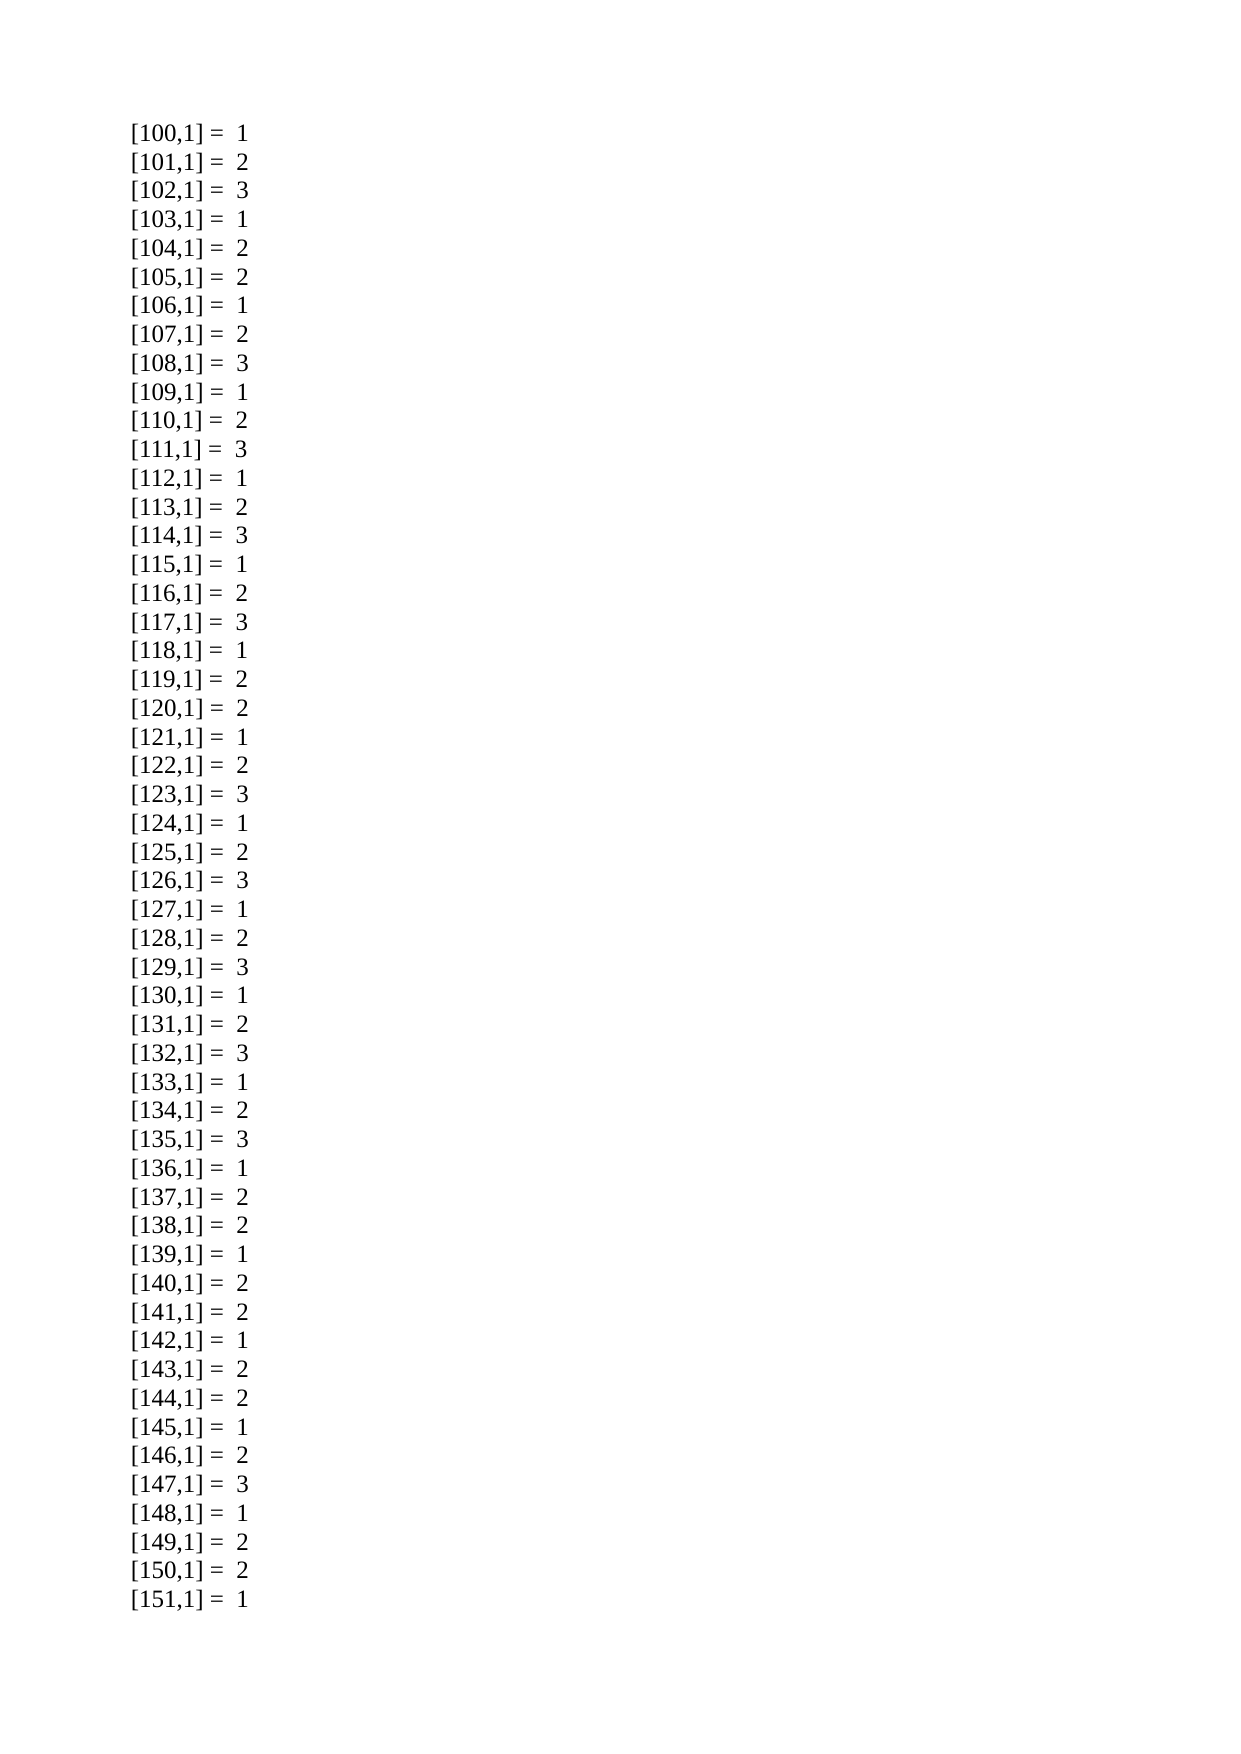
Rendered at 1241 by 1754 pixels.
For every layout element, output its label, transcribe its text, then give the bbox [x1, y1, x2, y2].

text [141,1] = 2 [118, 1297, 1122, 1326]
text [144,1] = 2 [118, 1383, 1122, 1412]
text [139,1] = 1 [118, 1239, 1122, 1268]
text [124,1] = 1 [118, 808, 1122, 837]
text [104,1] = 2 [118, 233, 1122, 262]
text [102,1] = 3 [118, 176, 1122, 204]
text [100,1] = 1 [118, 118, 1122, 147]
text [117,1] = 3 [118, 607, 1122, 636]
text [113,1] = 2 [118, 492, 1122, 521]
text [125,1] = 2 [118, 837, 1122, 866]
text [149,1] = 2 [118, 1527, 1122, 1556]
text [150,1] = 2 [118, 1556, 1122, 1584]
text [130,1] = 1 [118, 981, 1122, 1009]
text [146,1] = 2 [118, 1441, 1122, 1469]
text [114,1] = 3 [118, 521, 1122, 549]
text [110,1] = 2 [118, 406, 1122, 434]
text [143,1] = 2 [118, 1354, 1122, 1383]
text [103,1] = 1 [118, 204, 1122, 233]
text [122,1] = 2 [118, 751, 1122, 779]
text [135,1] = 3 [118, 1124, 1122, 1153]
text [142,1] = 1 [118, 1326, 1122, 1354]
text [147,1] = 3 [118, 1469, 1122, 1498]
text [137,1] = 2 [118, 1182, 1122, 1211]
text [109,1] = 1 [118, 377, 1122, 406]
text [128,1] = 2 [118, 923, 1122, 952]
text [115,1] = 1 [118, 549, 1122, 578]
text [151,1] = 1 [118, 1584, 1122, 1613]
text [136,1] = 1 [118, 1153, 1122, 1182]
text [129,1] = 3 [118, 952, 1122, 981]
text [108,1] = 3 [118, 348, 1122, 377]
text [126,1] = 3 [118, 866, 1122, 894]
text [148,1] = 1 [118, 1498, 1122, 1527]
text [134,1] = 2 [118, 1096, 1122, 1124]
text [131,1] = 2 [118, 1009, 1122, 1038]
text [123,1] = 3 [118, 779, 1122, 808]
text [138,1] = 2 [118, 1211, 1122, 1239]
text [119,1] = 2 [118, 664, 1122, 693]
text [140,1] = 2 [118, 1268, 1122, 1297]
text [107,1] = 2 [118, 319, 1122, 348]
text [121,1] = 1 [118, 722, 1122, 751]
text [105,1] = 2 [118, 262, 1122, 291]
text [112,1] = 1 [118, 463, 1122, 492]
text [127,1] = 1 [118, 894, 1122, 923]
text [116,1] = 2 [118, 578, 1122, 607]
text [145,1] = 1 [118, 1412, 1122, 1441]
text [133,1] = 1 [118, 1067, 1122, 1096]
text [101,1] = 2 [118, 147, 1122, 176]
text [111,1] = 3 [118, 434, 1122, 463]
text [132,1] = 3 [118, 1038, 1122, 1067]
text [118,1] = 1 [118, 636, 1122, 664]
text [120,1] = 2 [118, 693, 1122, 722]
text [106,1] = 1 [118, 291, 1122, 319]
